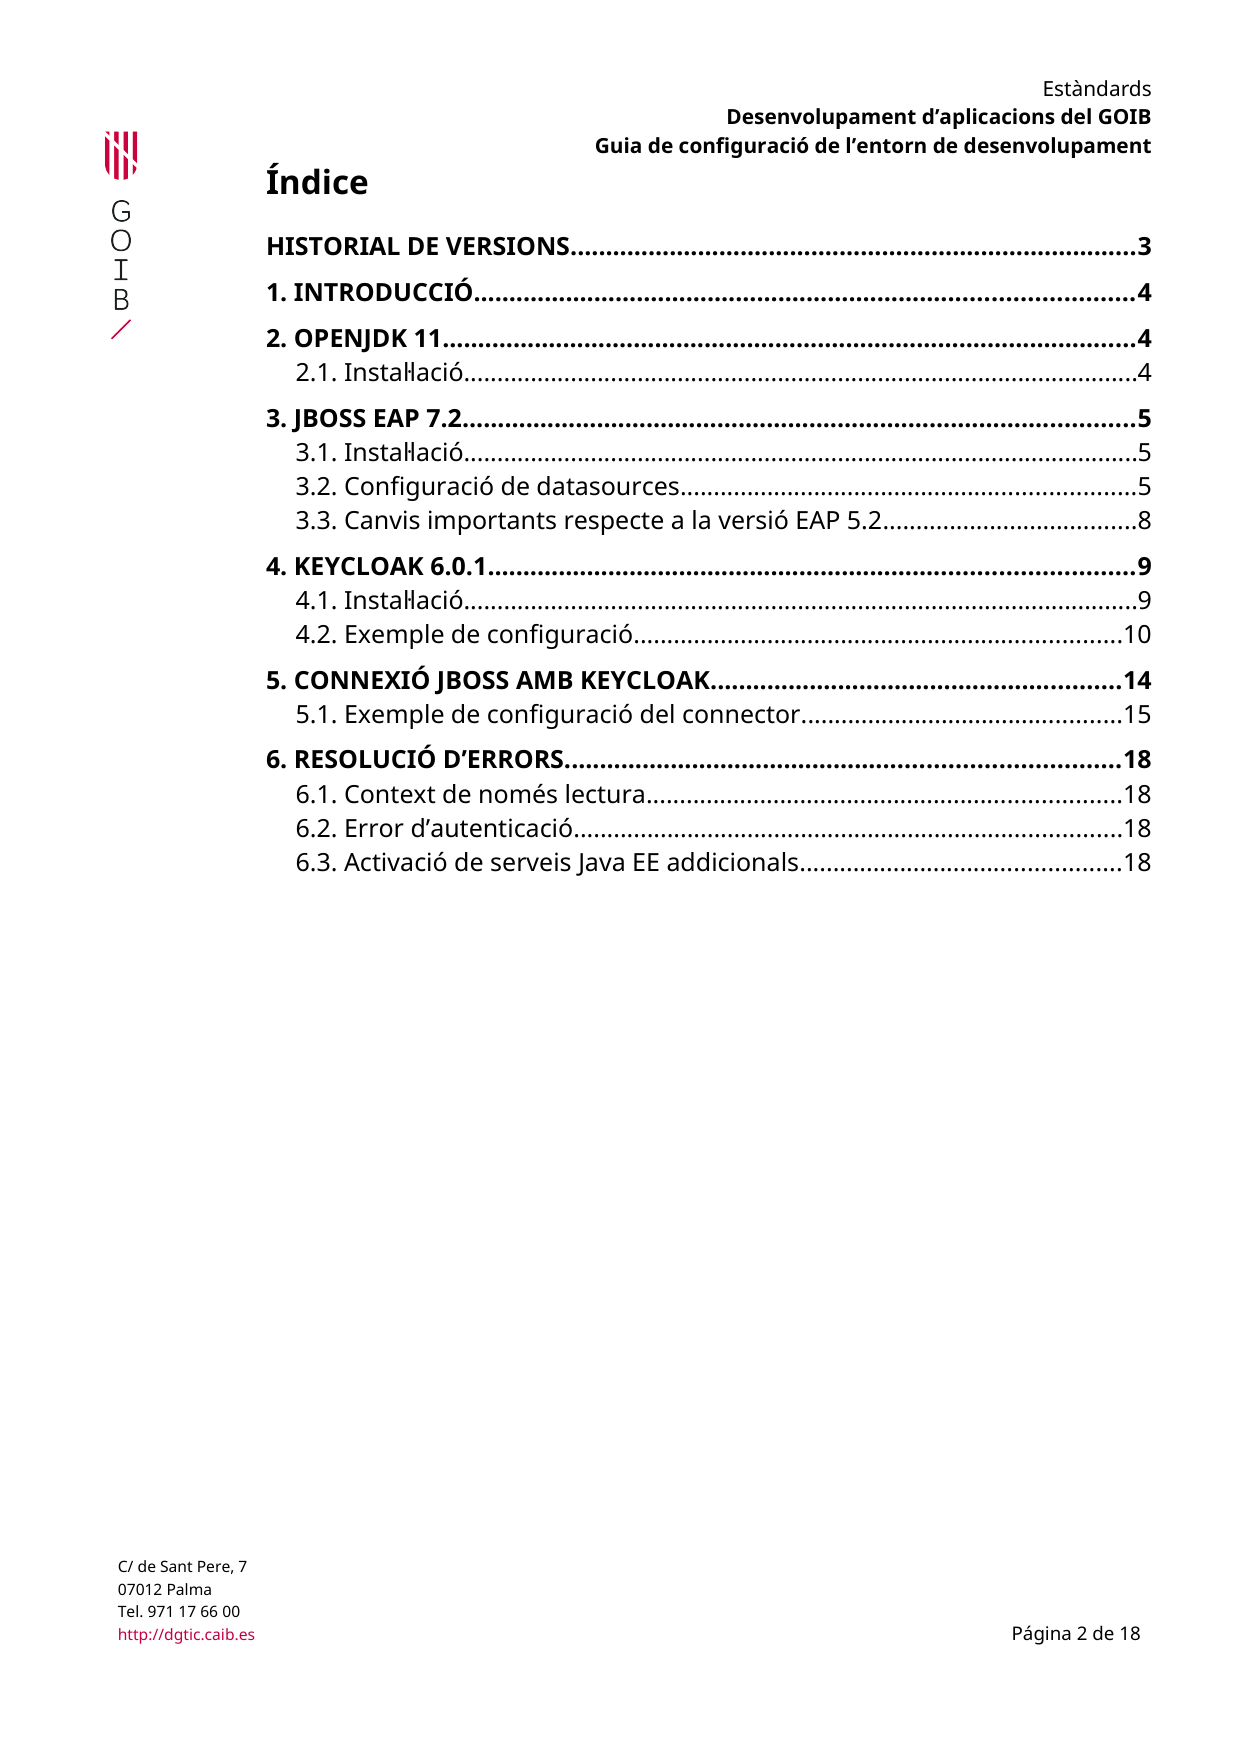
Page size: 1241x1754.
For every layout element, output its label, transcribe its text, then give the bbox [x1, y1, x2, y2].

text 4. Keycloak 6.0.1 9 [266, 548, 1152, 582]
text 5. Connexió JBoss amb Keycloak 14 [266, 662, 1152, 696]
text 5.1. Exemple de configuració del connector. 15 [295, 696, 1152, 730]
text 4.1. Instal·lació 9 [295, 582, 1152, 616]
text 2. OpenJDK 11 4 [266, 320, 1152, 354]
subtitle Índice [266, 159, 1152, 204]
text 1. Introducció 4 [266, 274, 1152, 309]
text 6.1. Context de només lectura 18 [295, 776, 1152, 810]
text 6.2. Error d’autenticació 18 [295, 810, 1152, 844]
text 3.2. Configuració de datasources 5 [295, 468, 1152, 502]
text 6.3. Activació de serveis Java EE addicionals 18 [295, 844, 1152, 878]
text Historial de versions 3 [266, 229, 1152, 263]
picture [76, 108, 166, 370]
text 4.2. Exemple de configuració 10 [295, 616, 1152, 651]
text 3.3. Canvis importants respecte a la versió EAP 5.2 8 [295, 502, 1152, 537]
text 2.1. Instal·lació 4 [295, 354, 1152, 388]
text 3.1. Instal·lació 5 [295, 434, 1152, 468]
text 6. Resolució d’errors. 18 [266, 742, 1152, 776]
text 3. JBoss EAP 7.2 5 [266, 400, 1152, 434]
